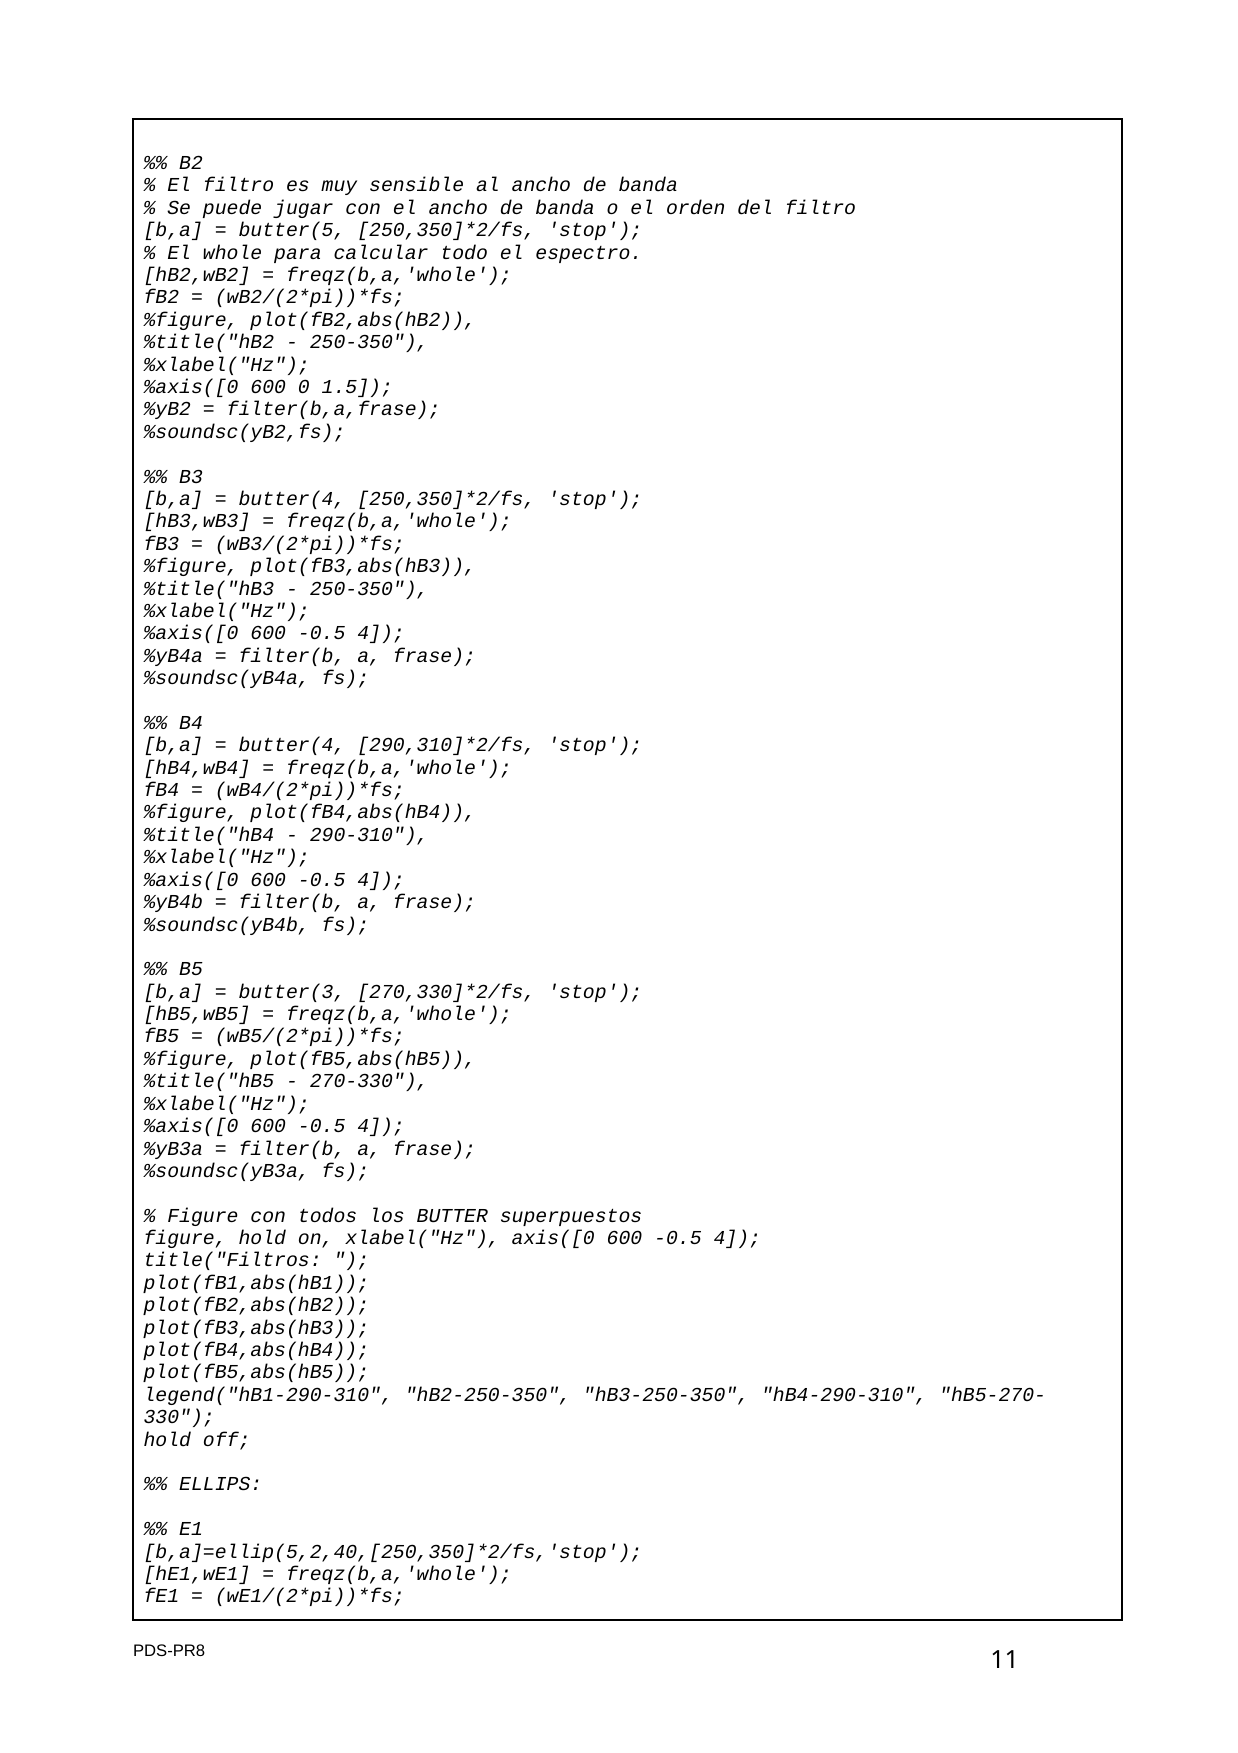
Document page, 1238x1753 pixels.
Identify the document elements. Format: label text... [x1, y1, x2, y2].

table_header %% B2 % El filtro es muy sensible al ancho de banda % Se puede jugar con el ancho de banda o el orden del filtro [b,a] = butter(5, [250,350]*2/fs, 'stop'); % El whole para calcular todo el espectro. [hB2,wB2] = freqz(b,a,'whole'); fB2 = (wB2/(2*pi))*fs; %figure, plot(fB2,abs(hB2)), %title("hB2 - 250-350"), %xlabel("Hz"); %axis([0 600 0 1.5]); %yB2 = filter(b,a,frase); %soundsc(yB2,fs); %% B3 [b,a] = butter(4, [250,350]*2/fs, 'stop'); [hB3,wB3] = freqz(b,a,'whole'); fB3 = (wB3/(2*pi))*fs; %figure, plot(fB3,abs(hB3)), %title("hB3 - 250-350"), %xlabel("Hz"); %axis([0 600 -0.5 4]); %yB4a = filter(b, a, frase); %soundsc(yB4a, fs); %% B4 [b,a] = butter(4, [290,310]*2/fs, 'stop'); [hB4,wB4] = freqz(b,a,'whole'); fB4 = (wB4/(2*pi))*fs; %figure, plot(fB4,abs(hB4)), %title("hB4 - 290-310"), %xlabel("Hz"); %axis([0 600 -0.5 4]); %yB4b = filter(b, a, frase); %soundsc(yB4b, fs); %% B5 [b,a] = butter(3, [270,330]*2/fs, 'stop'); [hB5,wB5] = freqz(b,a,'whole'); fB5 = (wB5/(2*pi))*fs; %figure, plot(fB5,abs(hB5)), %title("hB5 - 270-330"), %xlabel("Hz"); %axis([0 600 -0.5 4]); %yB3a = filter(b, a, frase); %soundsc(yB3a, fs); % Figure con todos los BUTTER superpuestos figure, hold on, xlabel("Hz"), axis([0 600 -0.5 4]); title("Filtros: "); plot(fB1,abs(hB1)); plot(fB2,abs(hB2)); plot(fB3,abs(hB3)); plot(fB4,abs(hB4)); plot(fB5,abs(hB5)); legend("hB1-290-310", "hB2-250-350", "hB3-250-350", "hB4-290-310", "hB5-270-330"); hold off; %% ELLIPS: %% E1 [b,a]=ellip(5,2,40,[250,350]*2/fs,'stop'); [hE1,wE1] = freqz(b,a,'whole'); fE1 = (wE1/(2*pi))*fs; [134, 120, 1121, 1619]
